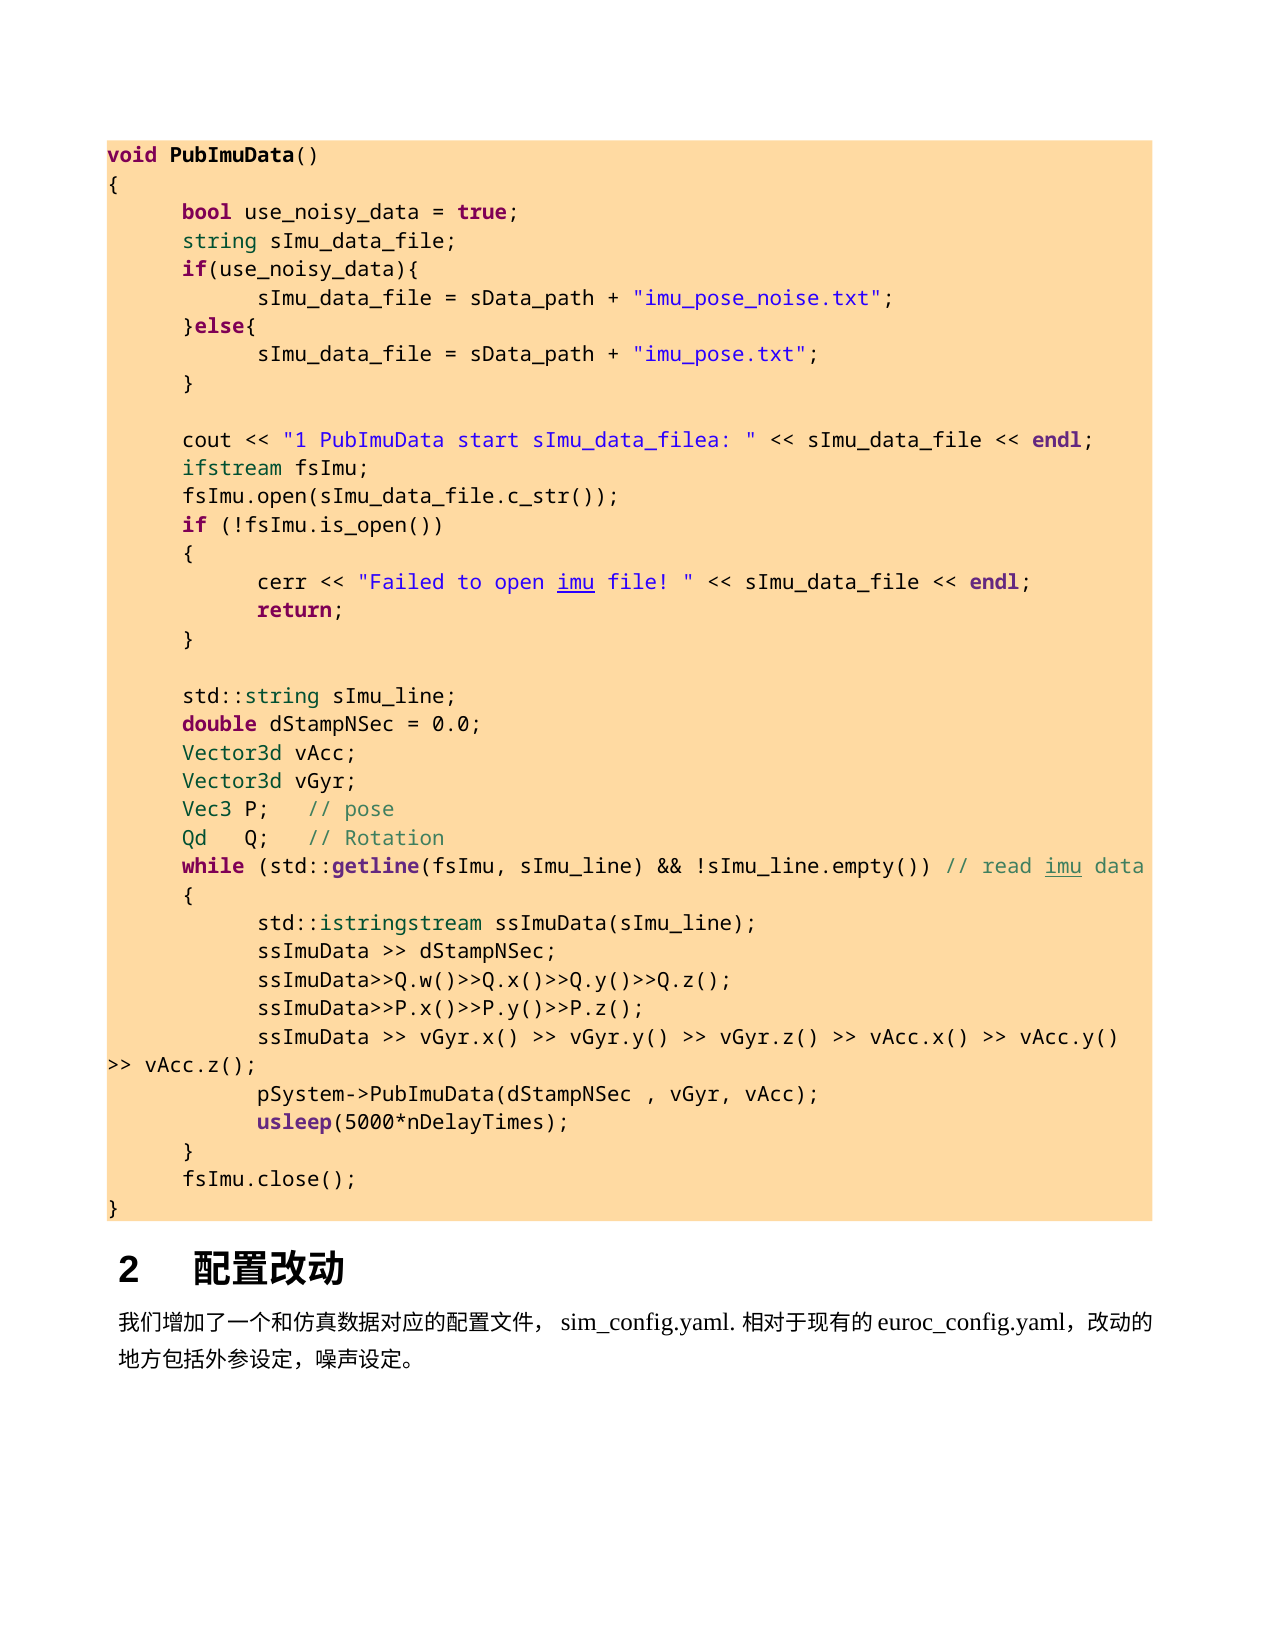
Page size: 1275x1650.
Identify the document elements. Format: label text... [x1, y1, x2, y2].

subtitle 配置改动 [118, 1238, 1157, 1293]
text 我们增加了一个和仿真数据对应的配置文件， sim_config.yaml. 相对于现有的euroc_config.yaml，改动的地方包括外参设定，噪声设定。 [118, 1305, 1157, 1373]
